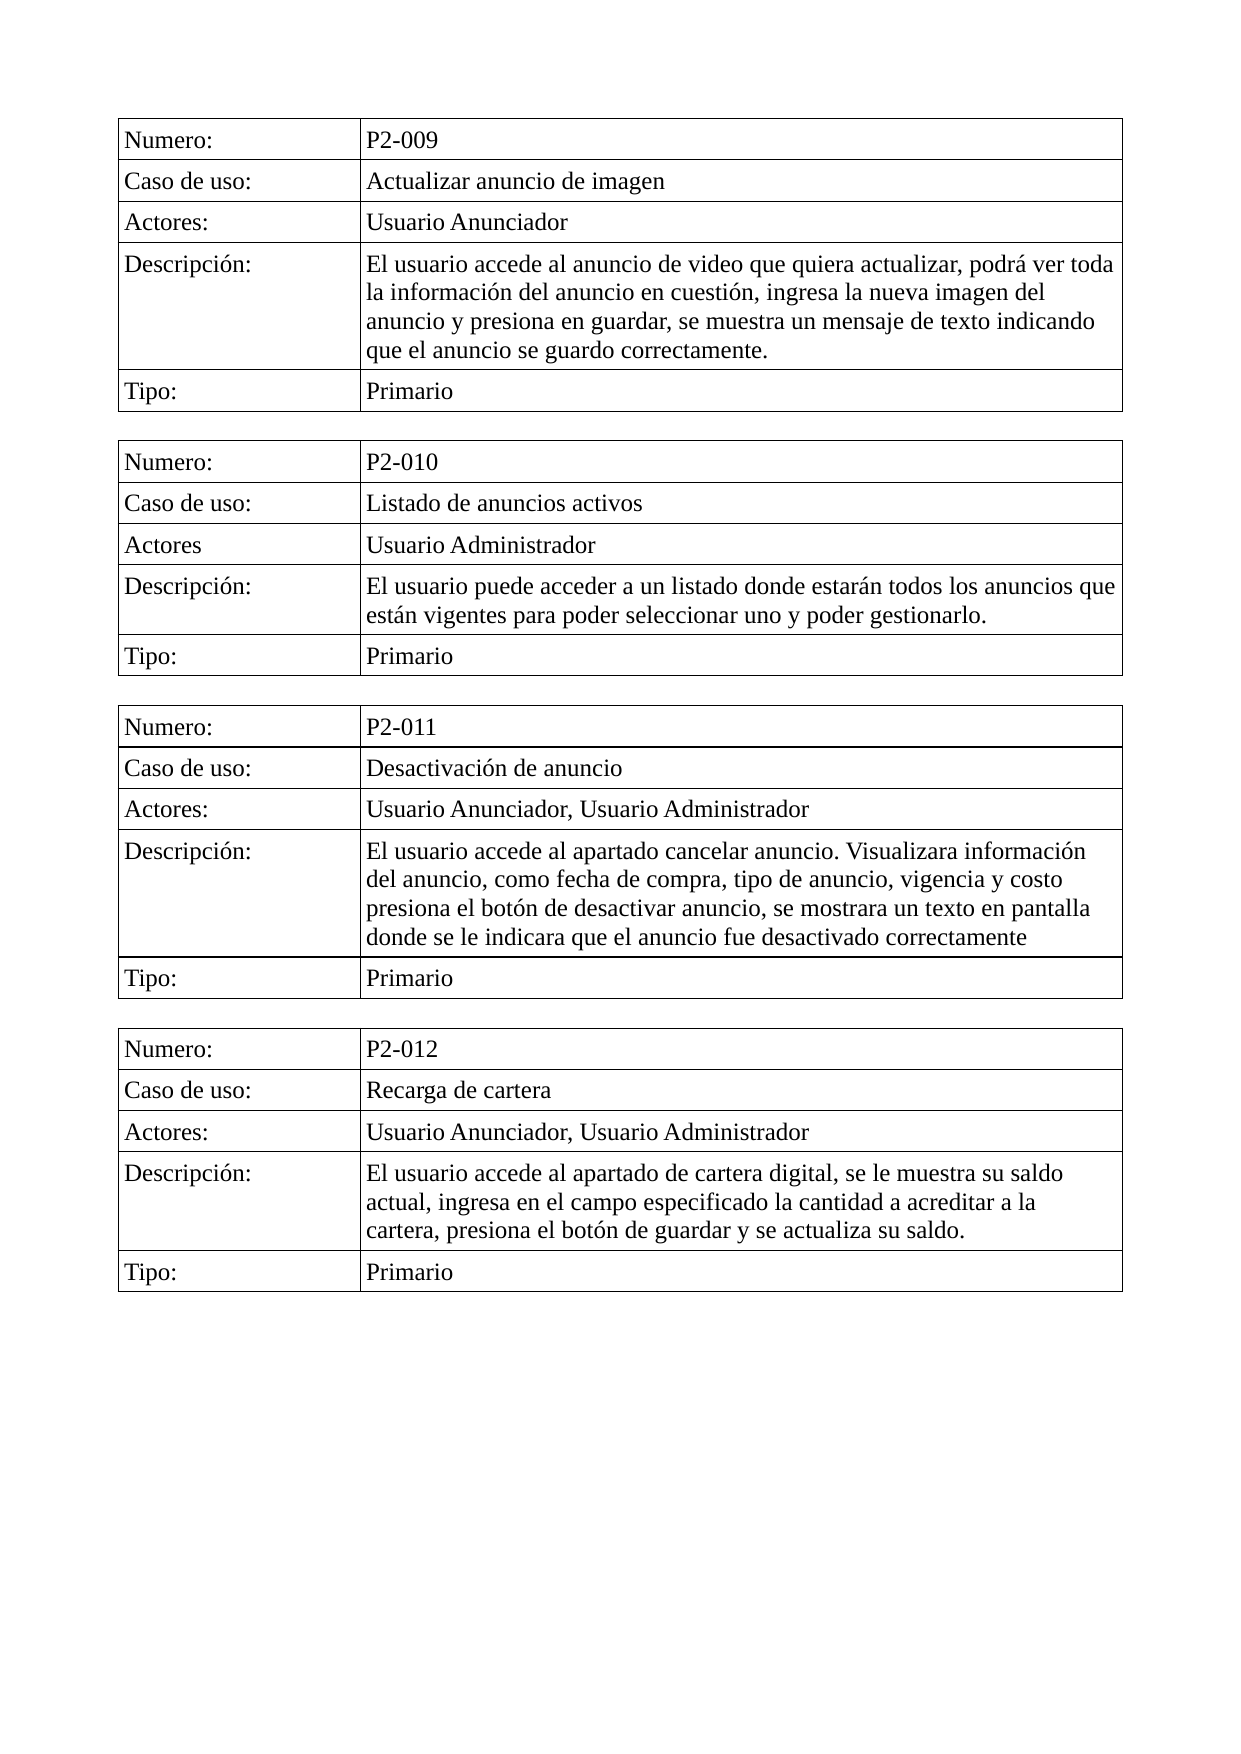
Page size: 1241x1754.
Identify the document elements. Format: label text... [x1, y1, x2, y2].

table_cell Primario [361, 1251, 1122, 1291]
table_header P2-011 [361, 706, 1122, 746]
table_cell El usuario accede al apartado cancelar anuncio. Visualizara información del anuncio, como fecha de compra, tipo de anuncio, vigencia y costo presiona el botón de desactivar anuncio, se mostrara un texto en pantalla donde se le indicara que el anuncio fue desactivado correctamente [361, 830, 1122, 956]
table_header P2-010 [361, 441, 1122, 482]
table_cell Caso de uso: [119, 483, 360, 523]
table_cell Caso de uso: [119, 160, 360, 201]
table_cell Descripción: [119, 243, 360, 369]
table_header Numero: [119, 119, 360, 159]
table_cell Tipo: [119, 1251, 360, 1291]
table_cell Descripción: [119, 1152, 360, 1250]
table_cell El usuario accede al anuncio de video que quiera actualizar, podrá ver toda la información del anuncio en cuestión, ingresa la nueva imagen del anuncio y presiona en guardar, se muestra un mensaje de texto indicando que el anuncio se guardo correctamente. [361, 243, 1122, 369]
table_cell Tipo: [119, 958, 360, 998]
table_cell El usuario puede acceder a un listado donde estarán todos los anuncios que están vigentes para poder seleccionar uno y poder gestionarlo. [361, 565, 1122, 634]
table_cell Caso de uso: [119, 748, 360, 788]
table_header Numero: [119, 441, 360, 482]
table_cell Recarga de cartera [361, 1070, 1122, 1110]
table_cell El usuario accede al apartado de cartera digital, se le muestra su saldo actual, ingresa en el campo especificado la cantidad a acreditar a la cartera, presiona el botón de guardar y se actualiza su saldo. [361, 1152, 1122, 1250]
table_header P2-009 [361, 119, 1122, 159]
table_header P2-012 [361, 1029, 1122, 1069]
table_cell Primario [361, 958, 1122, 998]
table_cell Descripción: [119, 565, 360, 634]
table_cell Desactivación de anuncio [361, 748, 1122, 788]
table_cell Usuario Anunciador, Usuario Administrador [361, 1111, 1122, 1151]
table_header Numero: [119, 706, 360, 746]
table_cell Actualizar anuncio de imagen [361, 160, 1122, 201]
table_cell Tipo: [119, 635, 360, 675]
table_cell Listado de anuncios activos [361, 483, 1122, 523]
table_cell Usuario Anunciador [361, 202, 1122, 242]
table_header Numero: [119, 1029, 360, 1069]
table_cell Usuario Administrador [361, 524, 1122, 564]
table_cell Tipo: [119, 370, 360, 411]
table_cell Actores: [119, 202, 360, 242]
table_cell Descripción: [119, 830, 360, 956]
table_cell Actores: [119, 1111, 360, 1151]
table_cell Caso de uso: [119, 1070, 360, 1110]
table_cell Actores [119, 524, 360, 564]
table_cell Primario [361, 635, 1122, 675]
table_cell Actores: [119, 789, 360, 829]
table_cell Primario [361, 370, 1122, 411]
table_cell Usuario Anunciador, Usuario Administrador [361, 789, 1122, 829]
